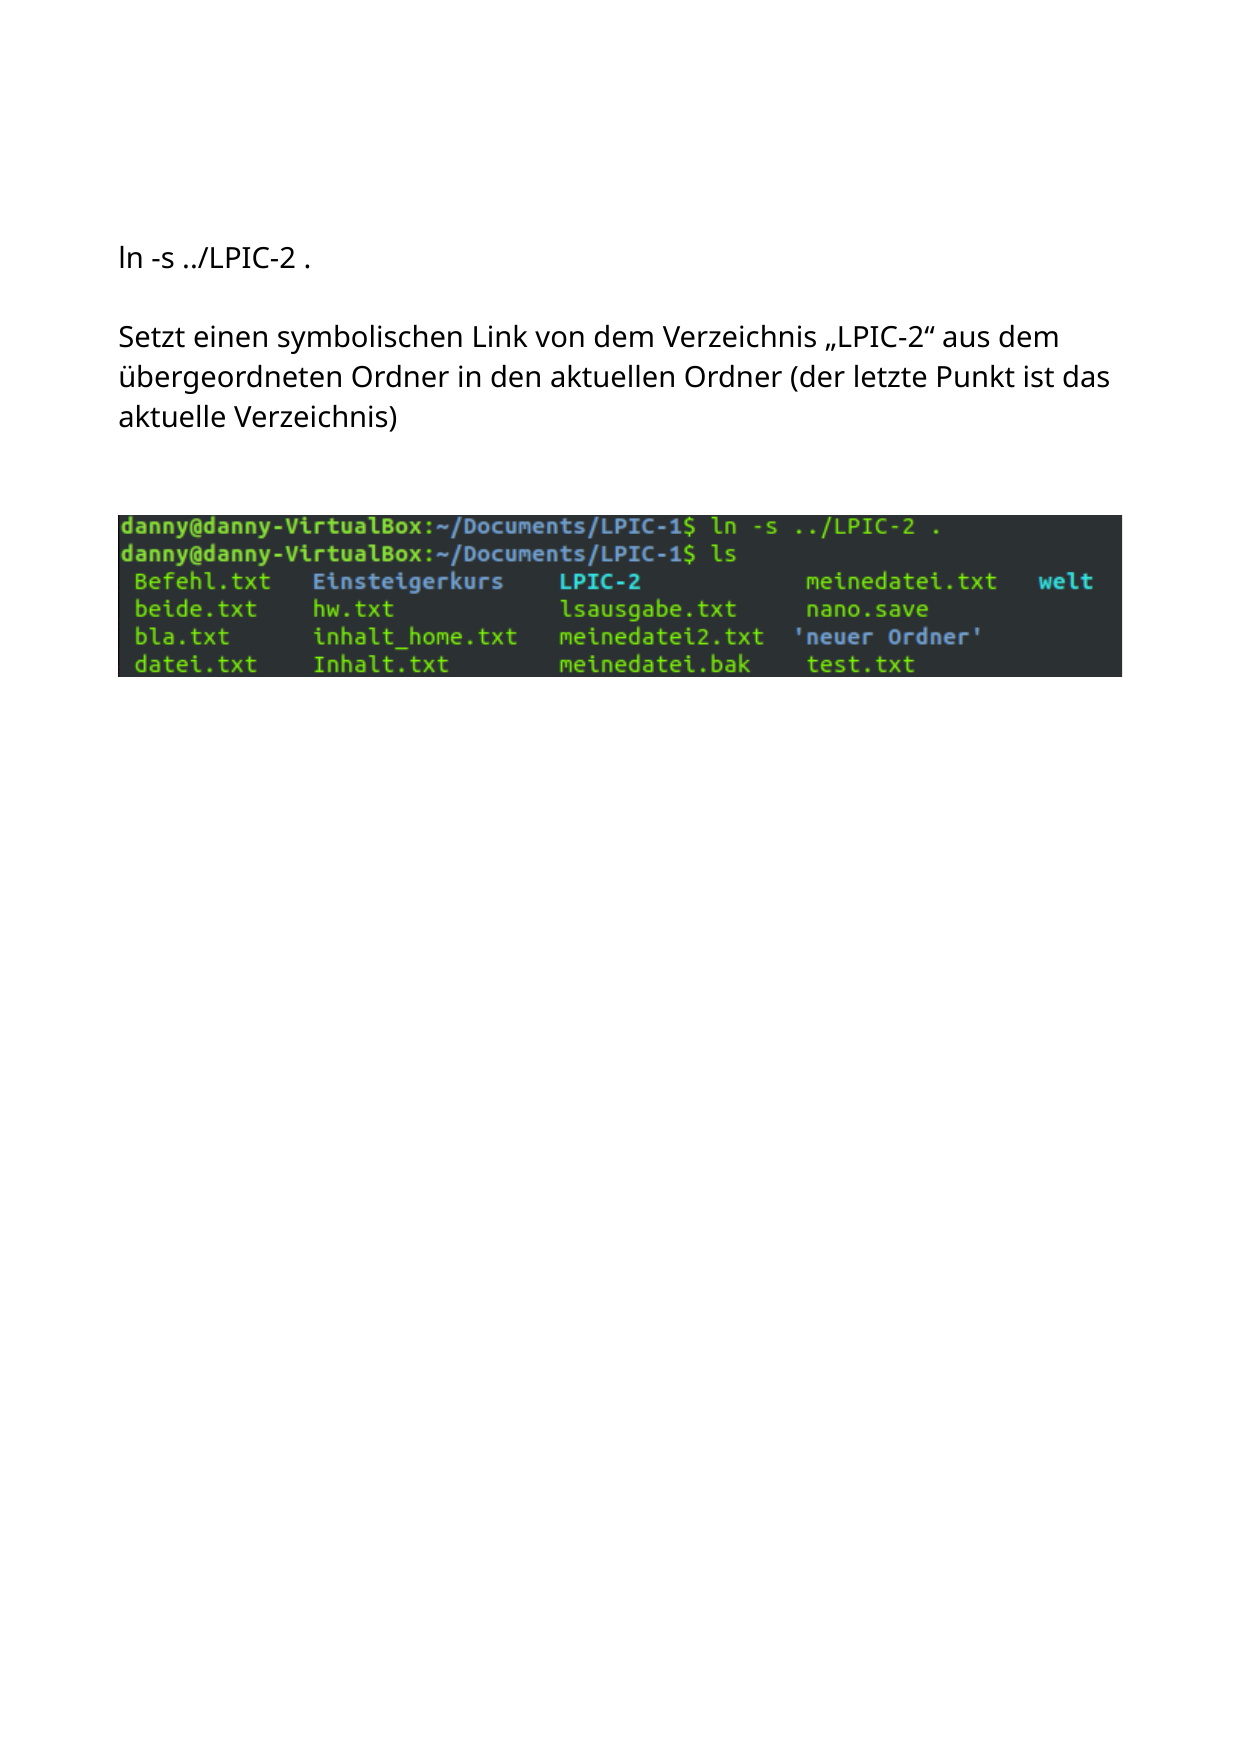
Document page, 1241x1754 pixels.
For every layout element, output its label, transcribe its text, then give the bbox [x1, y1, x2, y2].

picture [118, 515, 1123, 677]
text ln -s ../LPIC-2 . Setzt einen symbolischen Link von dem Verzeichnis „LPIC-2“ aus dem übergeordneten Ordner in den aktuellen Ordner (der letzte Punkt ist das aktuelle Verzeichnis) [118, 237, 1122, 436]
